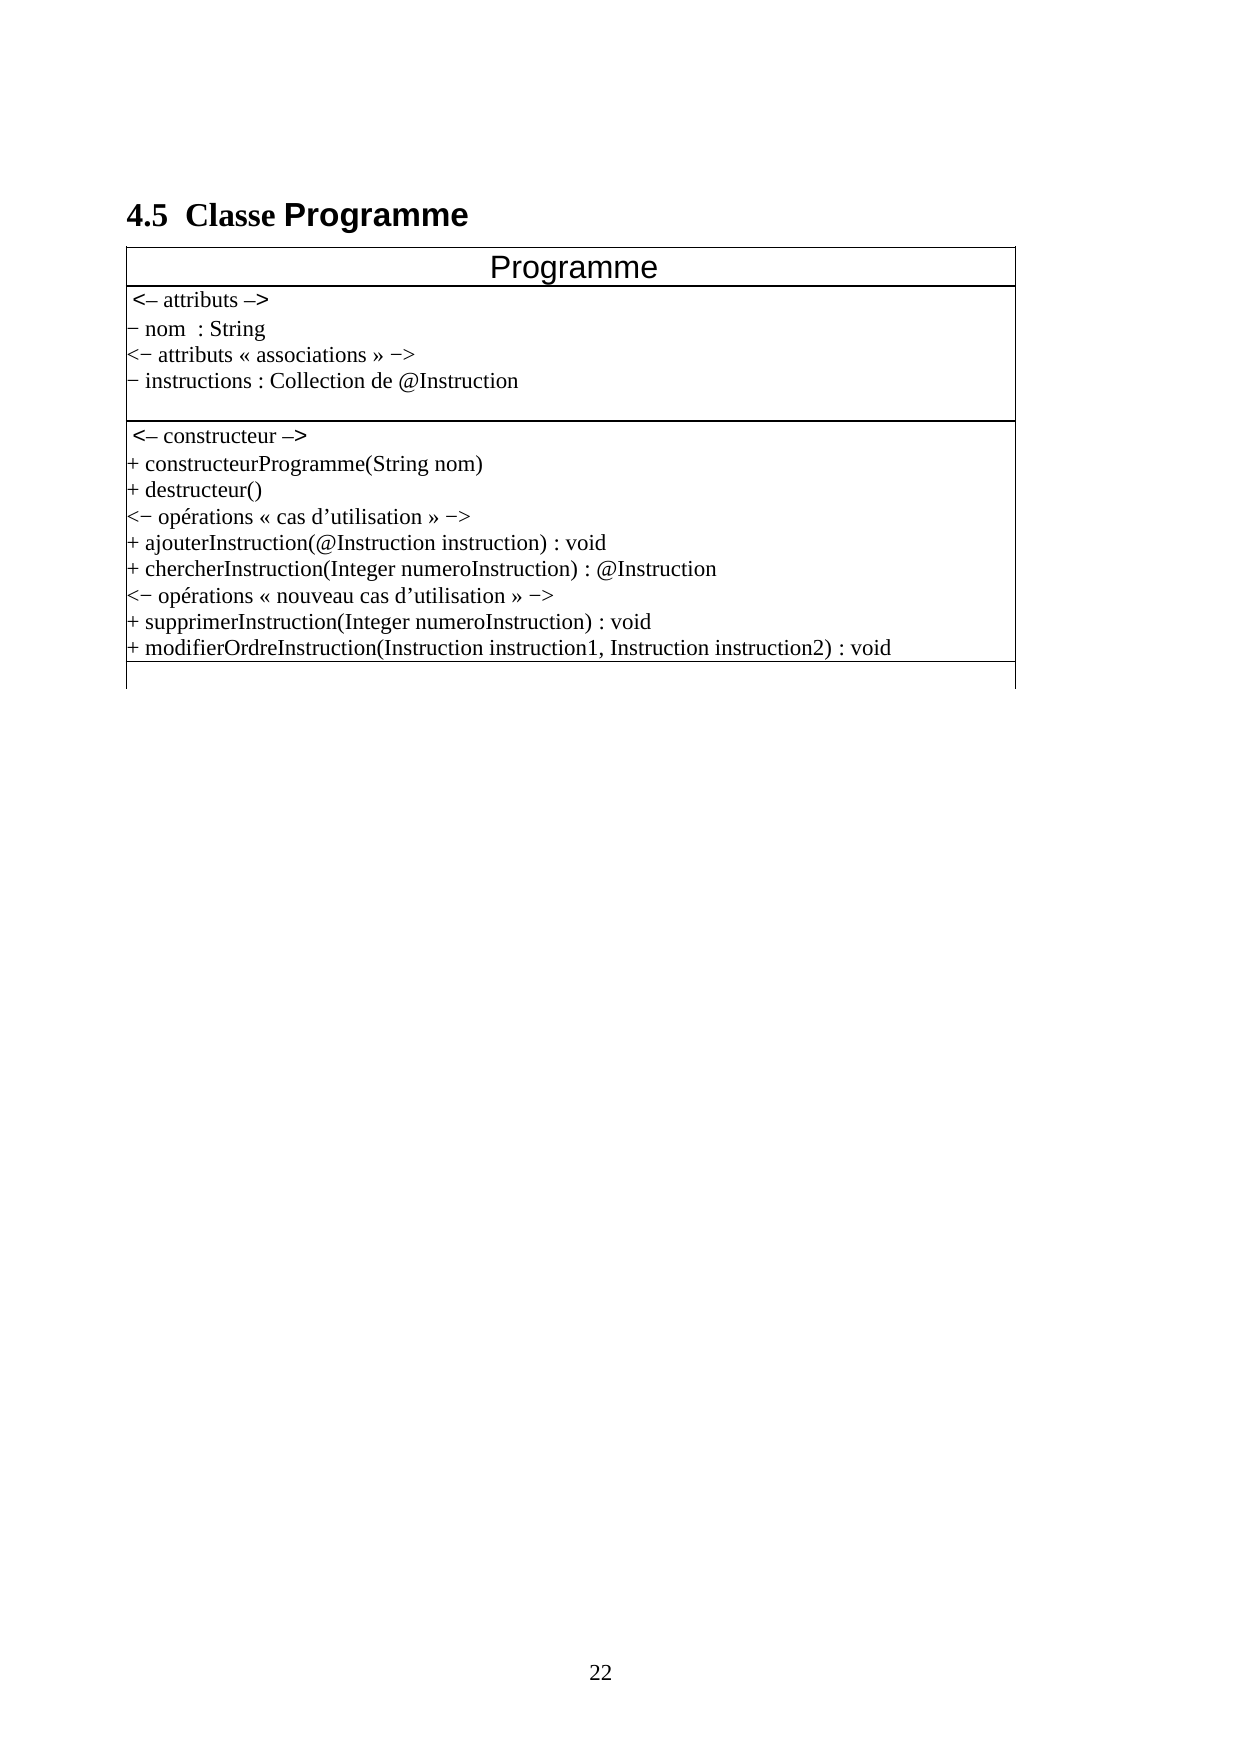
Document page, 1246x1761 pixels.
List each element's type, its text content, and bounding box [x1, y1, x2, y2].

table_header Programme [127, 248, 1015, 285]
table_cell <– constructeur –> [127, 422, 1015, 450]
subtitle 4.5 Classe Programme [126, 195, 1075, 234]
table_cell [127, 394, 1015, 420]
table_cell + destructeur() [127, 476, 1015, 503]
table_cell − instructions : Collection de @Instruction [127, 368, 1015, 394]
table_cell + chercherInstruction(Integer numeroInstruction) : @Instruction [127, 555, 1015, 582]
table_cell [127, 662, 1015, 689]
table_cell <– attributs –> [127, 287, 1015, 315]
table_cell <− opérations « nouveau cas d’utilisation » −> [127, 582, 1015, 608]
table_cell <− attributs « associations » −> [127, 341, 1015, 367]
table_cell + constructeurProgramme(String nom) [127, 450, 1015, 476]
table_cell + supprimerInstruction(Integer numeroInstruction) : void [127, 608, 1015, 634]
table_cell − nom : String [127, 315, 1015, 341]
table_cell + modifierOrdreInstruction(Instruction instruction1, Instruction instruction2) : void [127, 635, 1015, 661]
table_cell + ajouterInstruction(@Instruction instruction) : void [127, 529, 1015, 555]
table_cell <− opérations « cas d’utilisation » −> [127, 503, 1015, 529]
